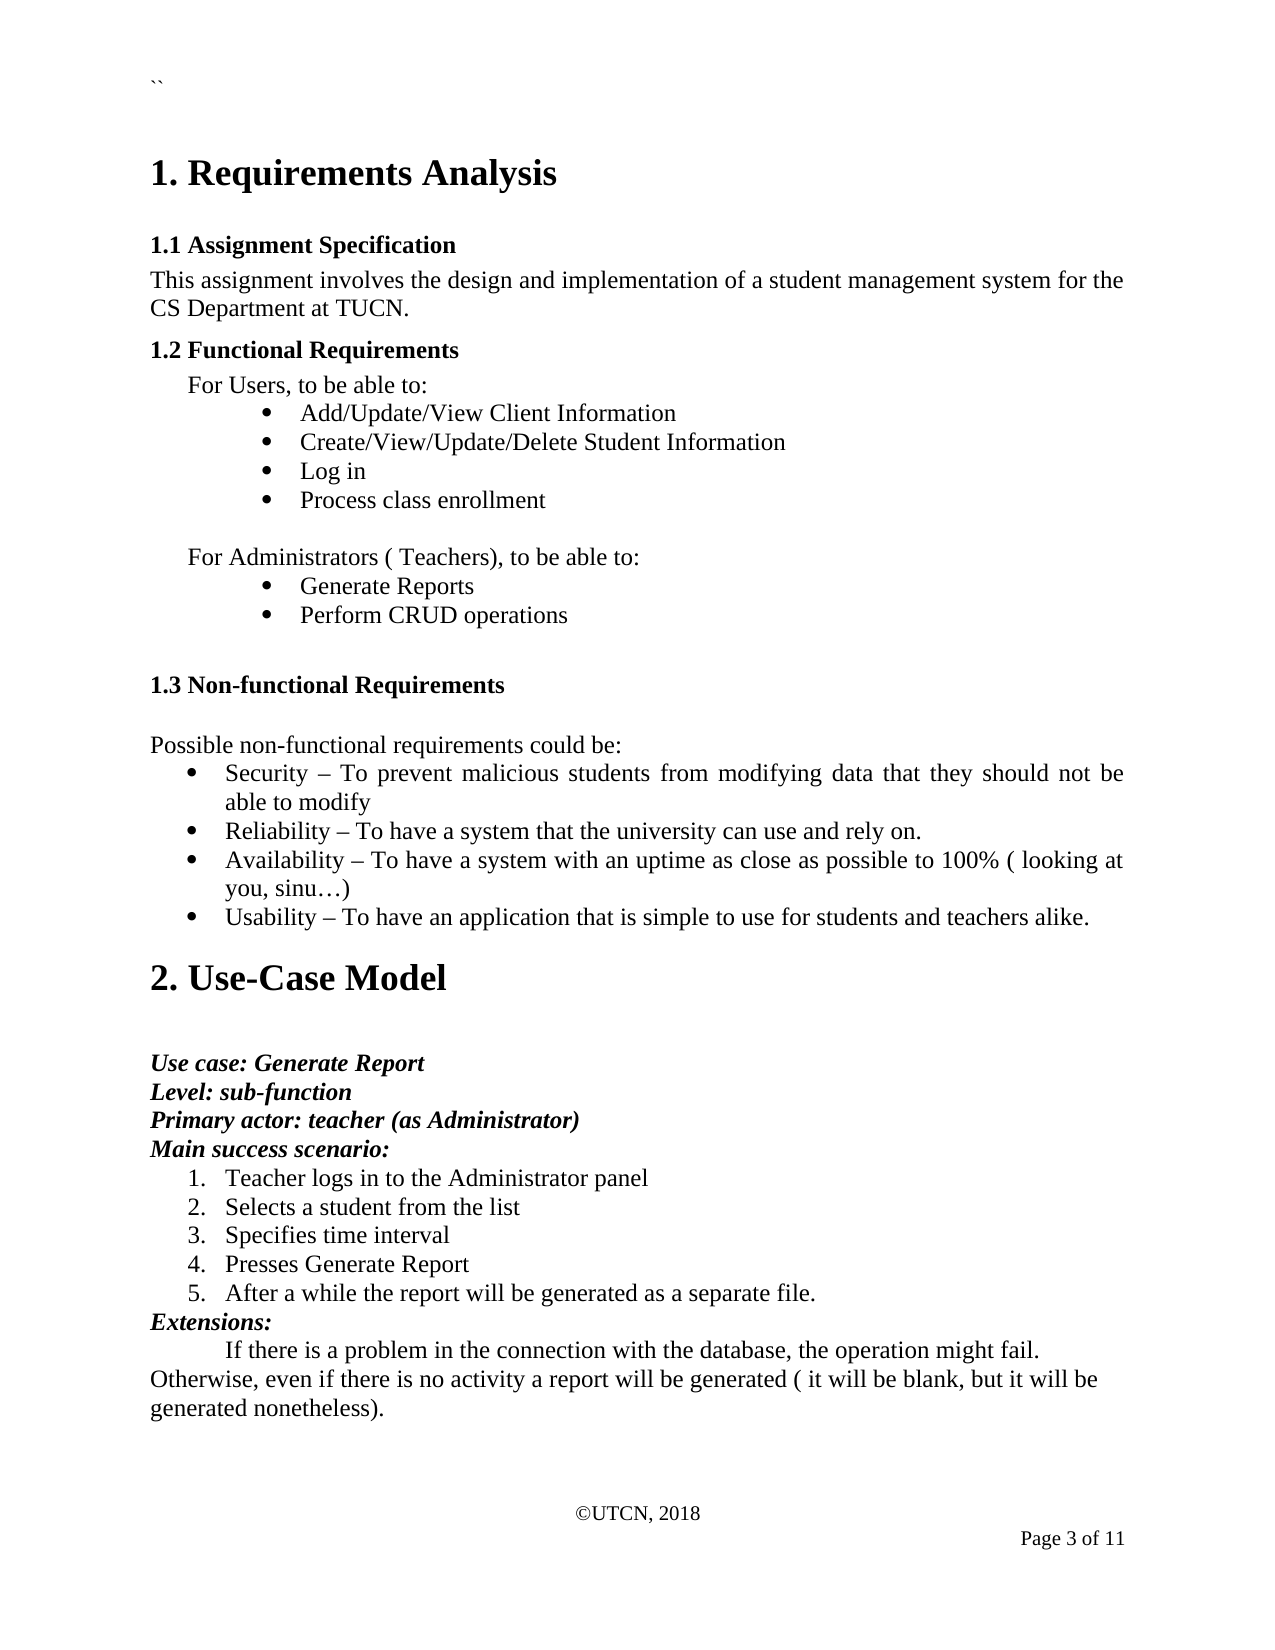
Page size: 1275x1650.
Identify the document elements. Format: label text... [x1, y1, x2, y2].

list Presses Generate Report [187, 1249, 1125, 1278]
list Generate Reports [262, 571, 1125, 600]
list Add/Update/View Client Information [262, 398, 1125, 427]
list Log in [262, 456, 1125, 485]
title Extensions: [150, 1307, 1125, 1336]
title Main success scenario: [150, 1134, 1125, 1163]
list Availability – To have a system with an uptime as close as possible to 100% ( looking at you, sinu…) [187, 845, 1125, 902]
list Teacher logs in to the Administrator panel [187, 1163, 1125, 1192]
subtitle Non-functional Requirements [150, 670, 1125, 698]
subtitle Assignment Specification [150, 230, 1125, 258]
list Reliability – To have a system that the university can use and rely on. [187, 816, 1125, 845]
text For Users, to be able to: [187, 370, 1125, 398]
list Usability – To have an application that is simple to use for students and teachers alike. [187, 902, 1125, 931]
text Possible non-functional requirements could be: [150, 730, 1125, 758]
list Perform CRUD operations [262, 600, 1125, 628]
list Specifies time interval [187, 1221, 1125, 1249]
subtitle Functional Requirements [150, 335, 1125, 363]
title Level: sub-function [150, 1077, 1125, 1106]
text For Administrators ( Teachers), to be able to: [187, 542, 1125, 571]
title 1. Requirements Analysis [150, 150, 1125, 193]
title Primary actor: teacher (as Administrator) [150, 1106, 1125, 1134]
list Selects a student from the list [187, 1192, 1125, 1221]
list Security – To prevent malicious students from modifying data that they should not be able to modify [187, 758, 1125, 816]
list Create/View/Update/Delete Student Information [262, 427, 1125, 456]
list Process class enrollment [262, 485, 1125, 513]
text This assignment involves the design and implementation of a student management system for the CS Department at TUCN. [150, 265, 1125, 322]
title Use case: Generate Report [150, 1048, 1125, 1077]
title 2. Use-Case Model [150, 955, 1125, 998]
list After a while the report will be generated as a separate file. [187, 1278, 1125, 1307]
text If there is a problem in the connection with the database, the operation might fail. Otherwise, even if there is no activity a report will be generated ( it will be blank, but it will be generated nonetheless). [150, 1336, 1125, 1422]
